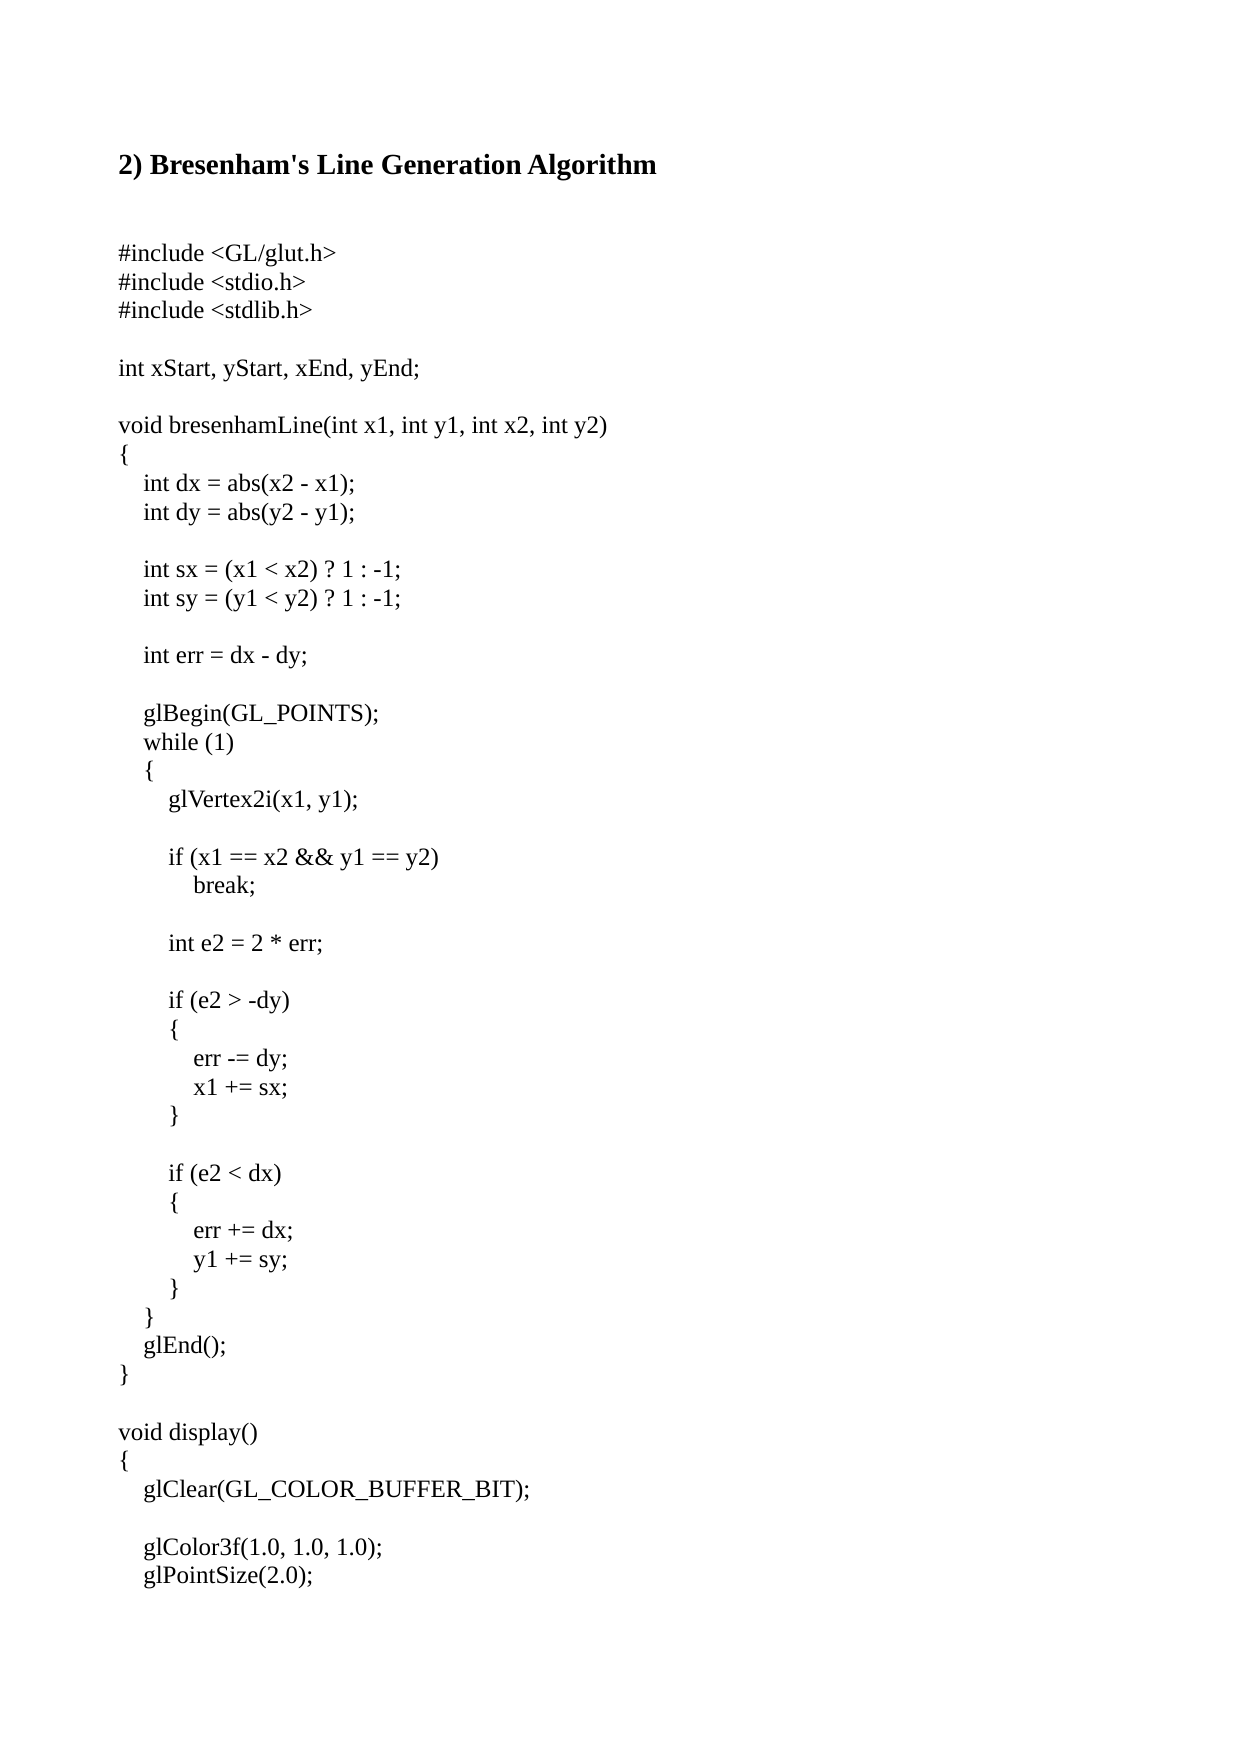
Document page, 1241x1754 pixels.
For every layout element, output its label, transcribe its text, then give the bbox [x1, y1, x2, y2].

text int dx = abs(x2 - x1); [118, 468, 1122, 497]
text if (x1 == x2 && y1 == y2) [118, 842, 1122, 870]
text glVertex2i(x1, y1); [118, 784, 1122, 813]
text { [118, 1187, 1122, 1215]
text glColor3f(1.0, 1.0, 1.0); [118, 1532, 1122, 1560]
text glClear(GL_COLOR_BUFFER_BIT); [118, 1474, 1122, 1503]
text 2) Bresenham's Line Generation Algorithm [118, 147, 1122, 180]
text if (e2 < dx) [118, 1158, 1122, 1187]
text int sy = (y1 < y2) ? 1 : -1; [118, 583, 1122, 612]
text #include <GL/glut.h> [118, 238, 1122, 267]
text break; [118, 870, 1122, 899]
text err += dx; [118, 1215, 1122, 1244]
text glBegin(GL_POINTS); [118, 698, 1122, 727]
text y1 += sy; [118, 1244, 1122, 1273]
text { [118, 755, 1122, 784]
text int dy = abs(y2 - y1); [118, 497, 1122, 525]
text while (1) [118, 727, 1122, 755]
text err -= dy; [118, 1043, 1122, 1072]
text glEnd(); [118, 1330, 1122, 1359]
text } [118, 1302, 1122, 1330]
text } [118, 1100, 1122, 1129]
text } [118, 1273, 1122, 1302]
text int err = dx - dy; [118, 640, 1122, 669]
text #include <stdlib.h> [118, 295, 1122, 324]
text #include <stdio.h> [118, 267, 1122, 295]
text void display() [118, 1417, 1122, 1445]
text glPointSize(2.0); [118, 1560, 1122, 1589]
text int e2 = 2 * err; [118, 928, 1122, 957]
text { [118, 439, 1122, 468]
text { [118, 1445, 1122, 1474]
text } [118, 1359, 1122, 1388]
text { [118, 1014, 1122, 1043]
text x1 += sx; [118, 1072, 1122, 1100]
text int sx = (x1 < x2) ? 1 : -1; [118, 554, 1122, 583]
text void bresenhamLine(int x1, int y1, int x2, int y2) [118, 410, 1122, 439]
text if (e2 > -dy) [118, 985, 1122, 1014]
text int xStart, yStart, xEnd, yEnd; [118, 353, 1122, 382]
